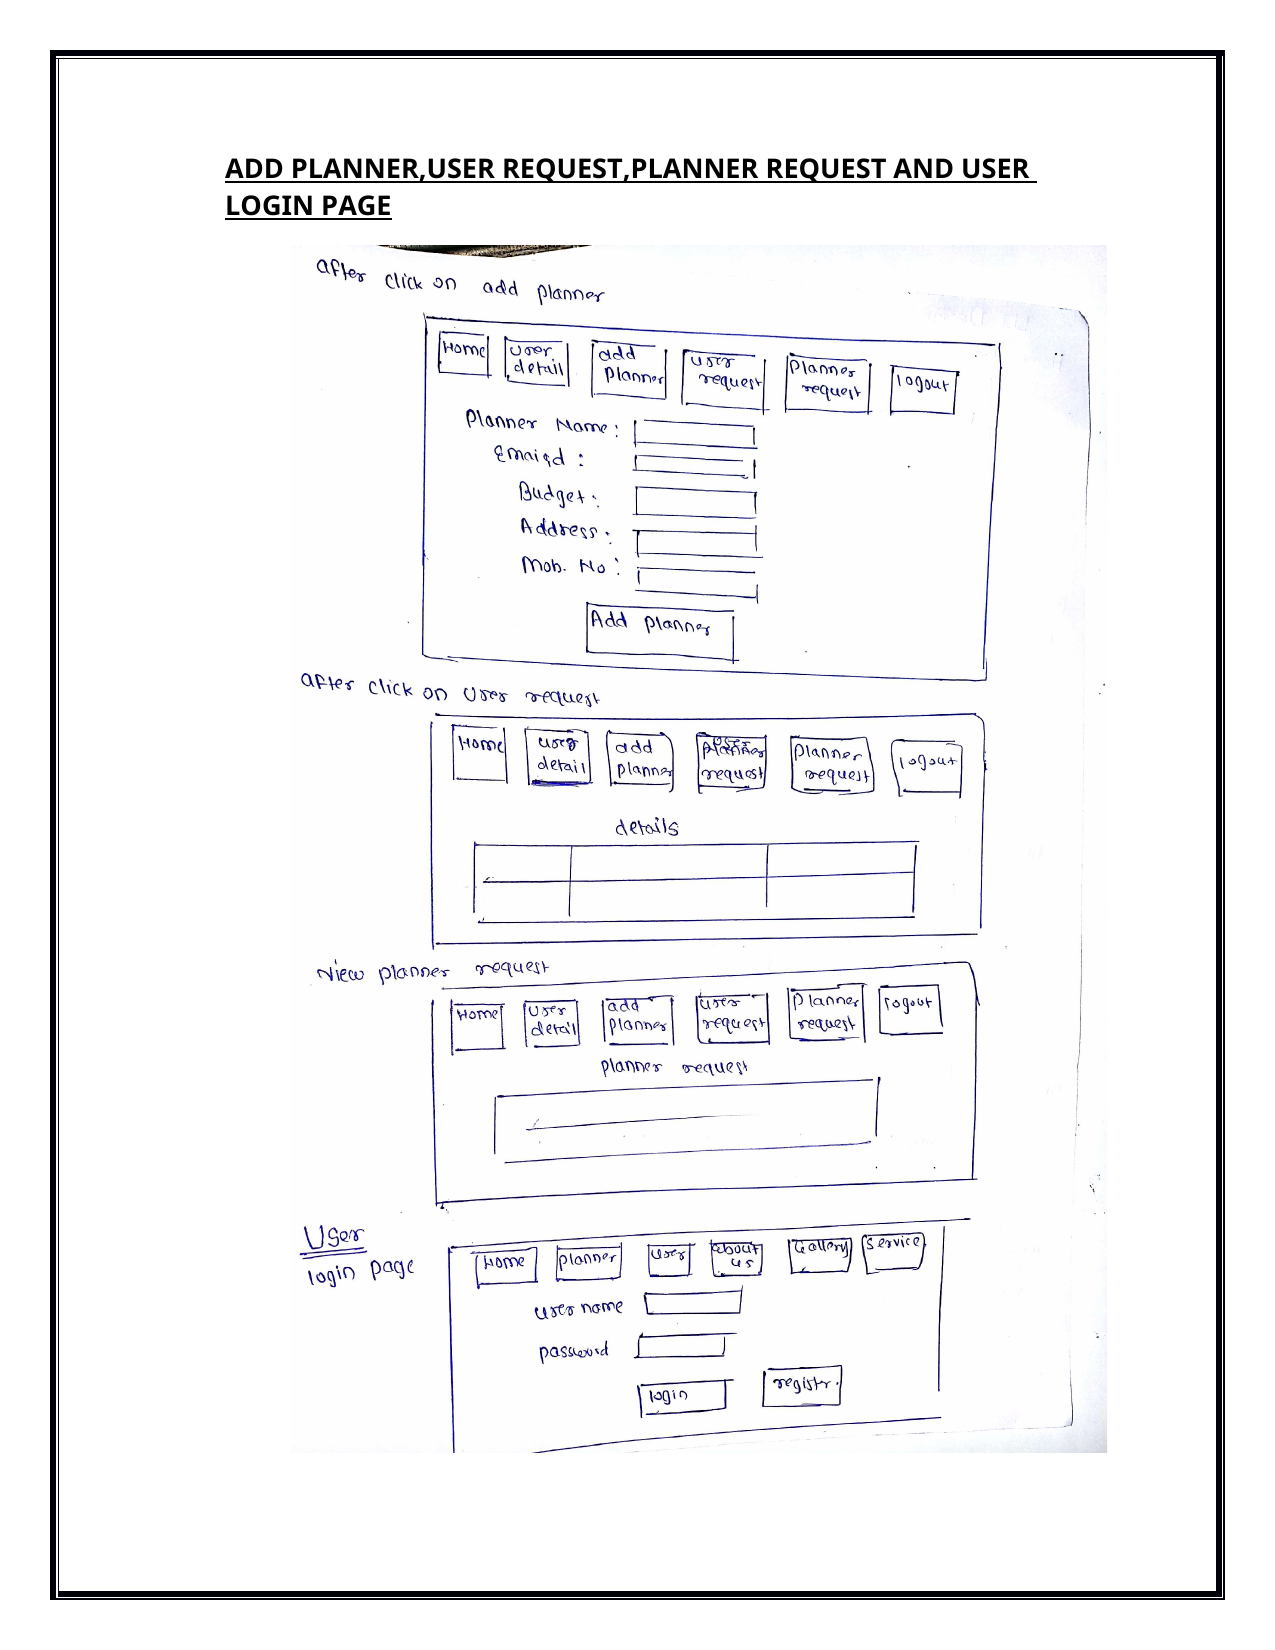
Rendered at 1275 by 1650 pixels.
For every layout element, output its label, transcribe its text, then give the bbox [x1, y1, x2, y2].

picture [291, 245, 1108, 1453]
text ADD PLANNER,USER REQUEST,PLANNER REQUEST AND USER LOGIN PAGE [225, 150, 1125, 224]
